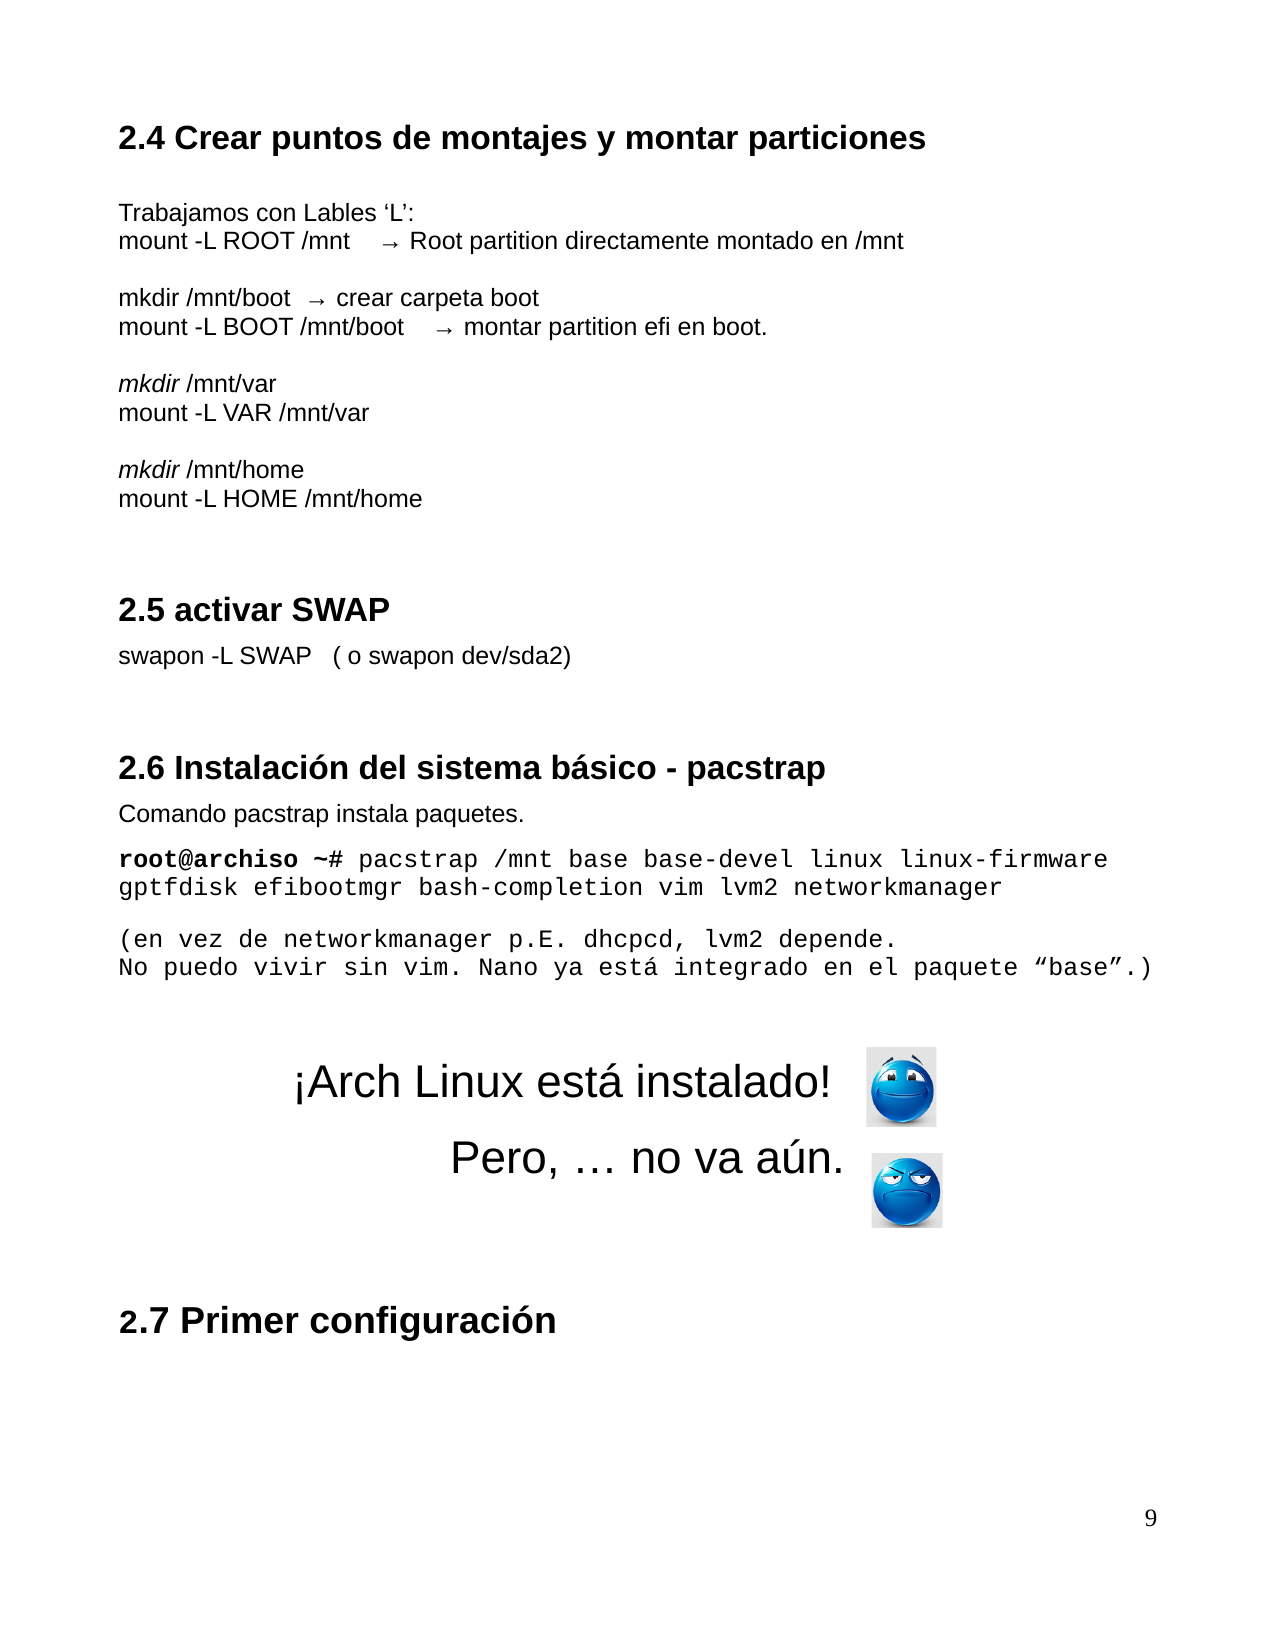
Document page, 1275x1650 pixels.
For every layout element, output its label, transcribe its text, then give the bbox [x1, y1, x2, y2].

text mount -L ROOT /mnt → Root partition directamente montado en /mnt [118, 226, 1157, 255]
text Pero, … no va aún. [118, 1131, 1157, 1183]
text mount -L VAR /mnt/var [118, 398, 1157, 427]
text ¡Arch Linux está instalado! [118, 1054, 866, 1107]
text root@archiso ~# pacstrap /mnt base base-devel linux linux-firmware gptfdisk efibootmgr bash-completion vim lvm2 networkmanager [118, 846, 1157, 903]
text mkdir /mnt/var [118, 369, 1157, 398]
text mkdir /mnt/home [118, 455, 1157, 484]
text mount -L BOOT /mnt/boot → montar partition efi en boot. [118, 312, 1157, 341]
subtitle 2.5 activar SWAP [118, 590, 1157, 629]
subtitle 2.4 Crear puntos de montajes y montar particiones [118, 118, 1157, 157]
text mkdir /mnt/boot → crear carpeta boot [118, 283, 1157, 312]
subtitle 2.7 Primer configuración [118, 1299, 1157, 1344]
text mount -L HOME /mnt/home [118, 484, 1157, 513]
text [937, 1054, 1157, 1107]
text Comando pacstrap instala paquetes. [118, 799, 1157, 827]
text (en vez de networkmanager p.E. dhcpcd, lvm2 depende. [118, 927, 1157, 955]
text No puedo vivir sin vim. Nano ya está integrado en el paquete “base”.) [118, 955, 1157, 983]
subtitle 2.6 Instalación del sistema básico - pacstrap [118, 747, 1157, 786]
picture [866, 1047, 937, 1127]
text swapon -L SWAP ( o swapon dev/sda2) [118, 641, 1157, 670]
picture [871, 1153, 943, 1228]
text Trabajamos con Lables ‘L’: [118, 198, 1157, 226]
